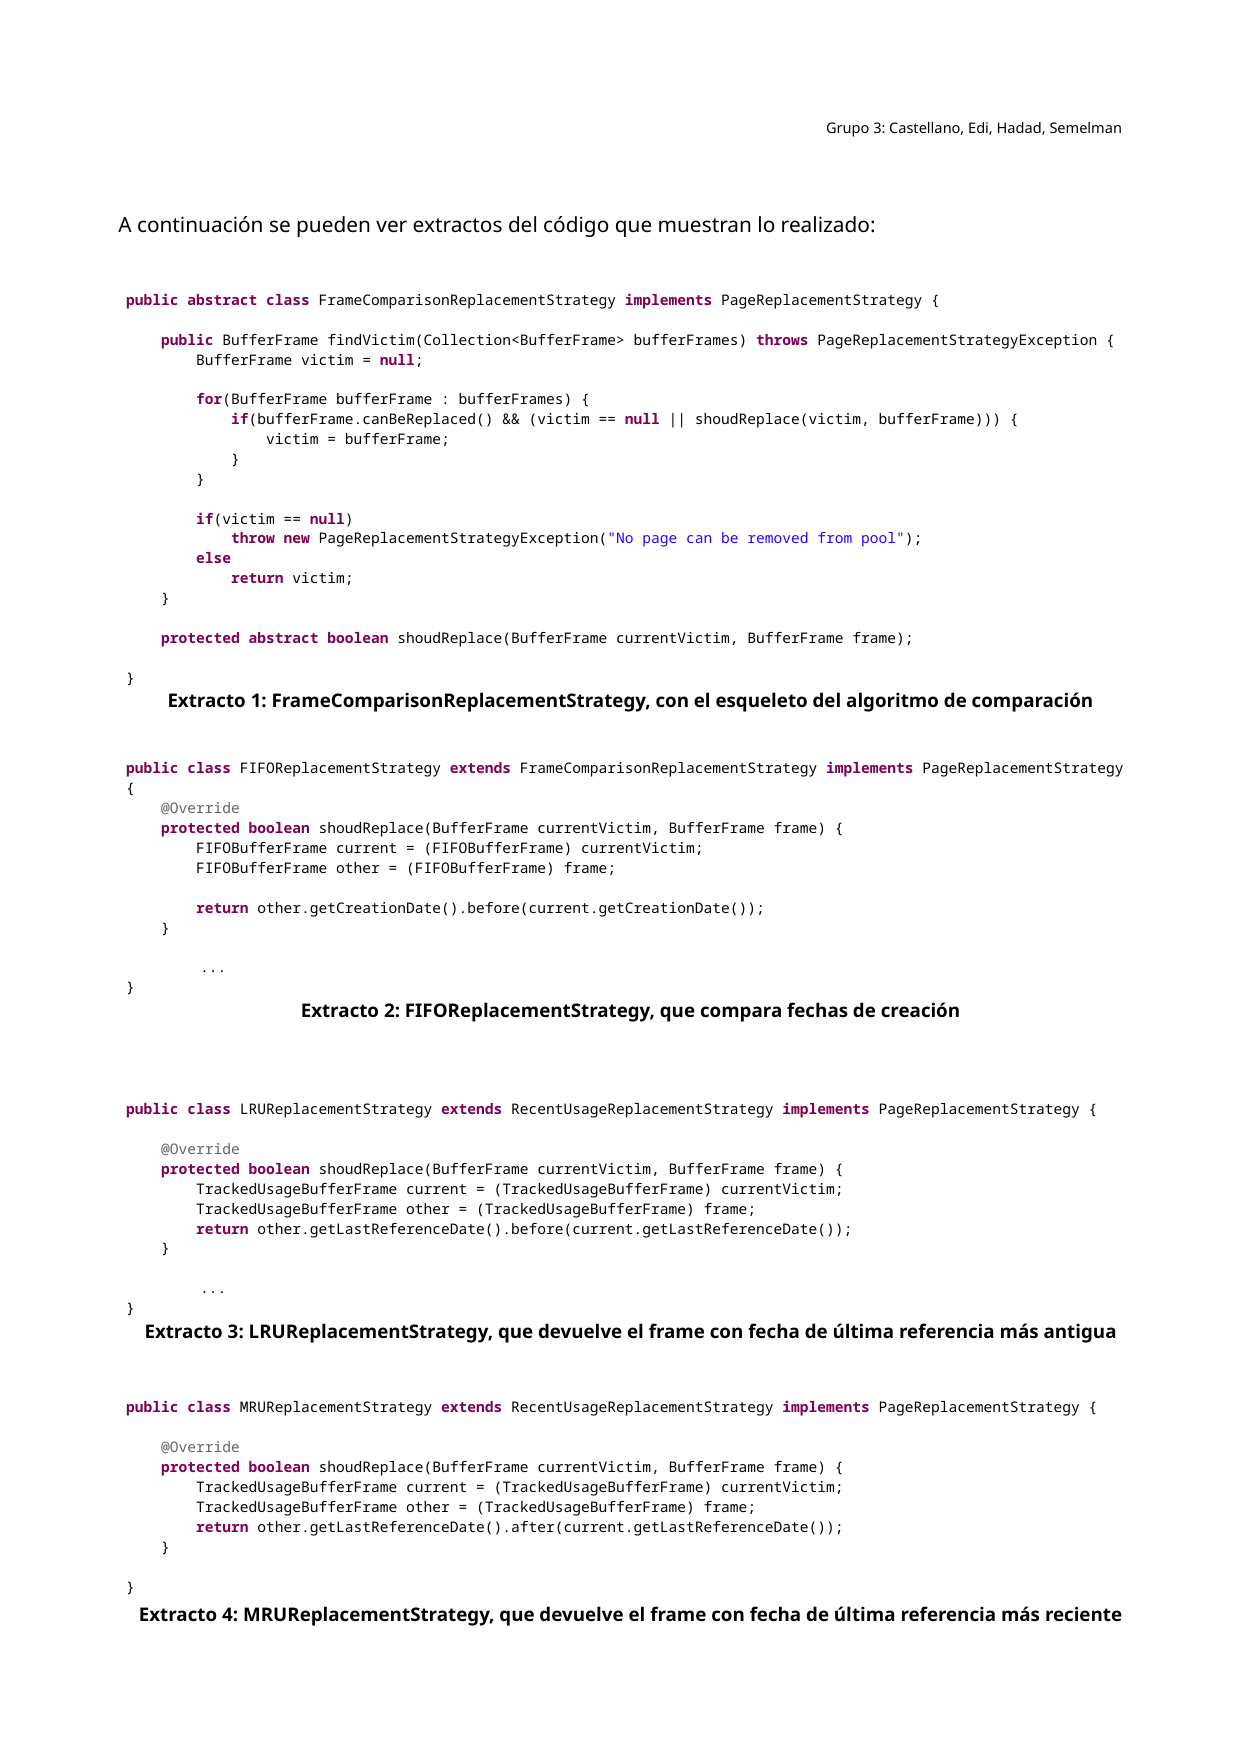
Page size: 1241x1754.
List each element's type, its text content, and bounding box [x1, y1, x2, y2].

text Extracto 2: FIFOReplacementStrategy, que compara fechas de creación [125, 771, 1136, 1023]
text Extracto 1: FrameComparisonReplacementStrategy, con el esqueleto del algoritmo de comparación [125, 302, 1136, 713]
text A continuación se pueden ver extractos del código que muestran lo realizado: [118, 211, 1122, 239]
text Extracto 4: MRUReplacementStrategy, que devuelve el frame con fecha de última referencia más reciente [125, 1410, 1136, 1627]
text Extracto 3: LRUReplacementStrategy, que devuelve el frame con fecha de última referencia más antigua [125, 1112, 1136, 1344]
